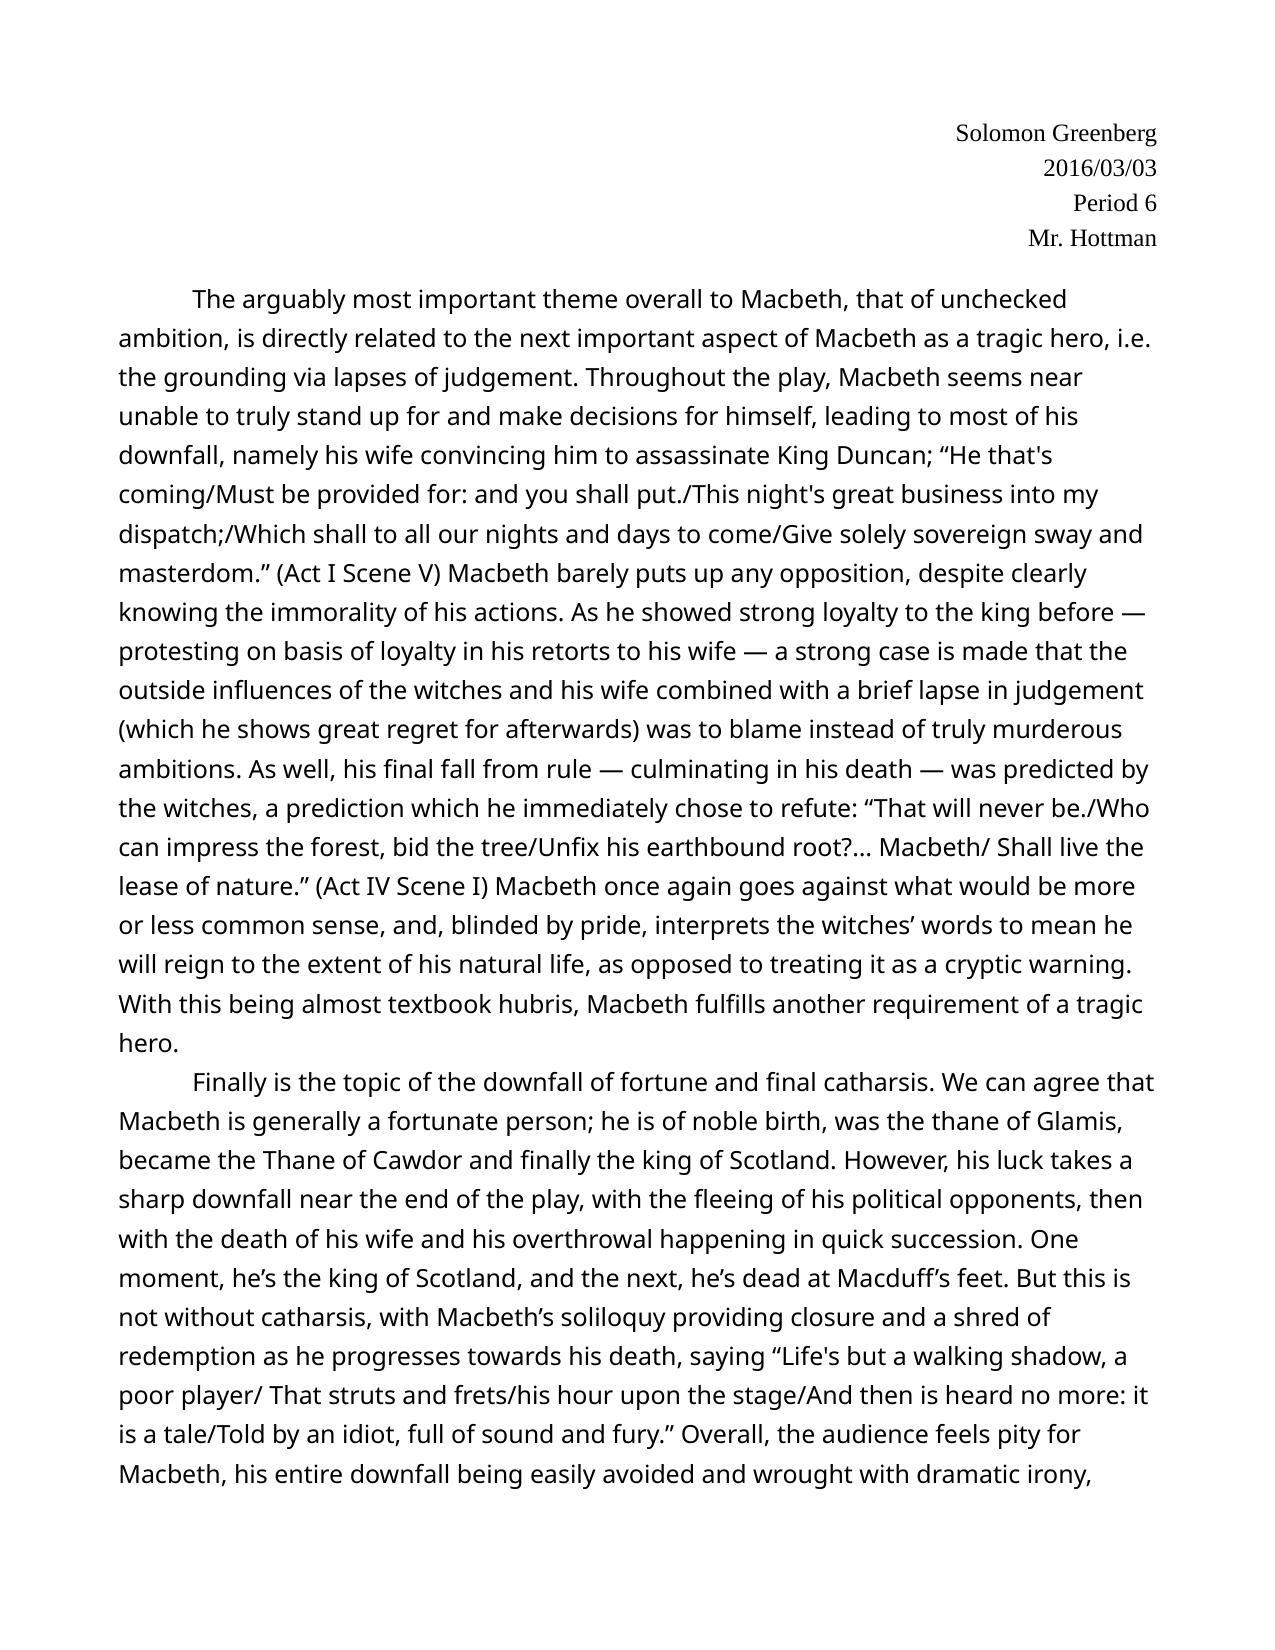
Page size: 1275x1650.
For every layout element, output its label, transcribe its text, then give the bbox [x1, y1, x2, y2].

text The arguably most important theme overall to Macbeth, that of unchecked ambition, is directly related to the next important aspect of Macbeth as a tragic hero, i.e. the grounding via lapses of judgement. Throughout the play, Macbeth seems near unable to truly stand up for and make decisions for himself, leading to most of his downfall, namely his wife convincing him to assassinate King Duncan; “He that's coming/Must be provided for: and you shall put./This night's great business into my dispatch;/Which shall to all our nights and days to come/Give solely sovereign sway and masterdom.” (Act I Scene V) Macbeth barely puts up any opposition, despite clearly knowing the immorality of his actions. As he showed strong loyalty to the king before — protesting on basis of loyalty in his retorts to his wife — a strong case is made that the outside influences of the witches and his wife combined with a brief lapse in judgement (which he shows great regret for afterwards) was to blame instead of truly murderous ambitions. As well, his final fall from rule — culminating in his death — was predicted by the witches, a prediction which he immediately chose to refute: “That will never be./Who can impress the forest, bid the tree/Unfix his earthbound root?… Macbeth/ Shall live the lease of nature.” (Act IV Scene I) Macbeth once again goes against what would be more or less common sense, and, blinded by pride, interprets the witches’ words to mean he will reign to the extent of his natural life, as opposed to treating it as a cryptic warning. With this being almost textbook hubris, Macbeth fulfills another requirement of a tragic hero. [118, 281, 1157, 1059]
text Finally is the topic of the downfall of fortune and final catharsis. We can agree that Macbeth is generally a fortunate person; he is of noble birth, was the thane of Glamis, became the Thane of Cawdor and finally the king of Scotland. However, his luck takes a sharp downfall near the end of the play, with the fleeing of his political opponents, then with the death of his wife and his overthrowal happening in quick succession. One moment, he’s the king of Scotland, and the next, he’s dead at Macduff’s feet. But this is not without catharsis, with Macbeth’s soliloquy providing closure and a shred of redemption as he progresses towards his death, saying “Life's but a walking shadow, a poor player/ That struts and frets/his hour upon the stage/And then is heard no more: it is a tale/Told by an idiot, full of sound and fury.” Overall, the audience feels pity for Macbeth, his entire downfall being easily avoided and wrought with dramatic irony, [118, 1065, 1157, 1490]
